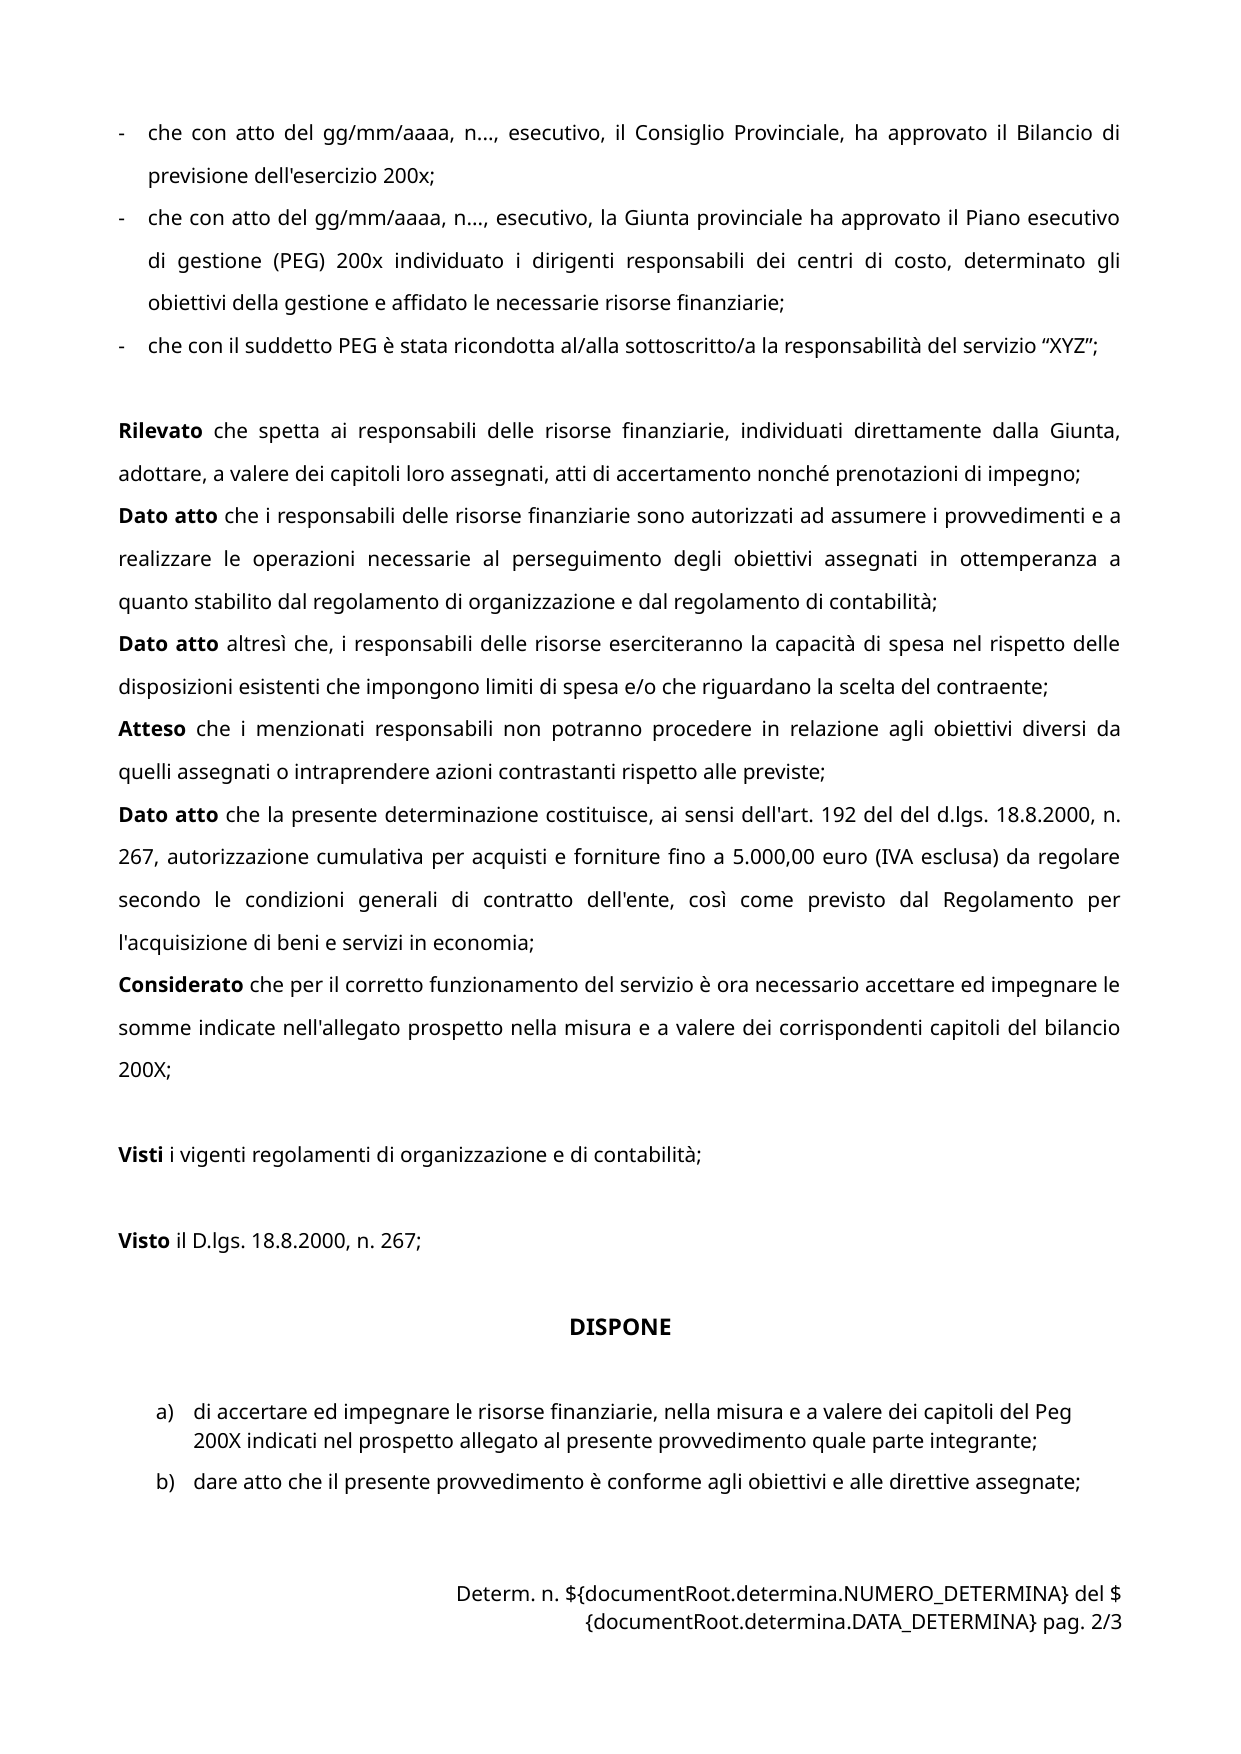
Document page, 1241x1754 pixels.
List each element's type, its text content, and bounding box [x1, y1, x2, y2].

text Rilevato che spetta ai responsabili delle risorse finanziarie, individuati direttamente dalla Giunta, adottare, a valere dei capitoli loro assegnati, atti di accertamento nonché prenotazioni di impegno; [118, 416, 1122, 487]
text Considerato che per il corretto funzionamento del servizio è ora necessario accettare ed impegnare le somme indicate nell'allegato prospetto nella misura e a valere dei corrispondenti capitoli del bilancio 200X; [118, 970, 1122, 1084]
text Visto il D.lgs. 18.8.2000, n. 267; [118, 1226, 1122, 1254]
text Atteso che i menzionati responsabili non potranno procedere in relazione agli obiettivi diversi da quelli assegnati o intraprendere azioni contrastanti rispetto alle previste; [118, 714, 1122, 786]
list dare atto che il presente provvedimento è conforme agli obiettivi e alle direttive assegnate; [156, 1467, 1122, 1495]
text Dato atto che i responsabili delle risorse finanziarie sono autorizzati ad assumere i provvedimenti e a realizzare le operazioni necessarie al perseguimento degli obiettivi assegnati in ottemperanza a quanto stabilito dal regolamento di organizzazione e dal regolamento di contabilità; [118, 502, 1122, 615]
text DISPONE [118, 1311, 1122, 1342]
list che con atto del gg/mm/aaaa, n..., esecutivo, la Giunta provinciale ha approvato il Piano esecutivo di gestione (PEG) 200x individuato i dirigenti responsabili dei centri di costo, determinato gli obiettivi della gestione e affidato le necessarie risorse finanziarie; [118, 203, 1122, 317]
text Dato atto altresì che, i responsabili delle risorse eserciteranno la capacità di spesa nel rispetto delle disposizioni esistenti che impongono limiti di spesa e/o che riguardano la scelta del contraente; [118, 629, 1122, 700]
list di accertare ed impegnare le risorse finanziarie, nella misura e a valere dei capitoli del Peg 200X indicati nel prospetto allegato al presente provvedimento quale parte integrante; [156, 1397, 1122, 1454]
text Visti i vigenti regolamenti di organizzazione e di contabilità; [118, 1141, 1122, 1169]
text Dato atto che la presente determinazione costituisce, ai sensi dell'art. 192 del del d.lgs. 18.8.2000, n. 267, autorizzazione cumulativa per acquisti e forniture fino a 5.000,00 euro (IVA esclusa) da regolare secondo le condizioni generali di contratto dell'ente, così come previsto dal Regolamento per l'acquisizione di beni e servizi in economia; [118, 800, 1122, 956]
list che con atto del gg/mm/aaaa, n..., esecutivo, il Consiglio Provinciale, ha approvato il Bilancio di previsione dell'esercizio 200x; [118, 118, 1122, 189]
list che con il suddetto PEG è stata ricondotta al/alla sottoscritto/a la responsabilità del servizio “XYZ”; [118, 331, 1122, 359]
